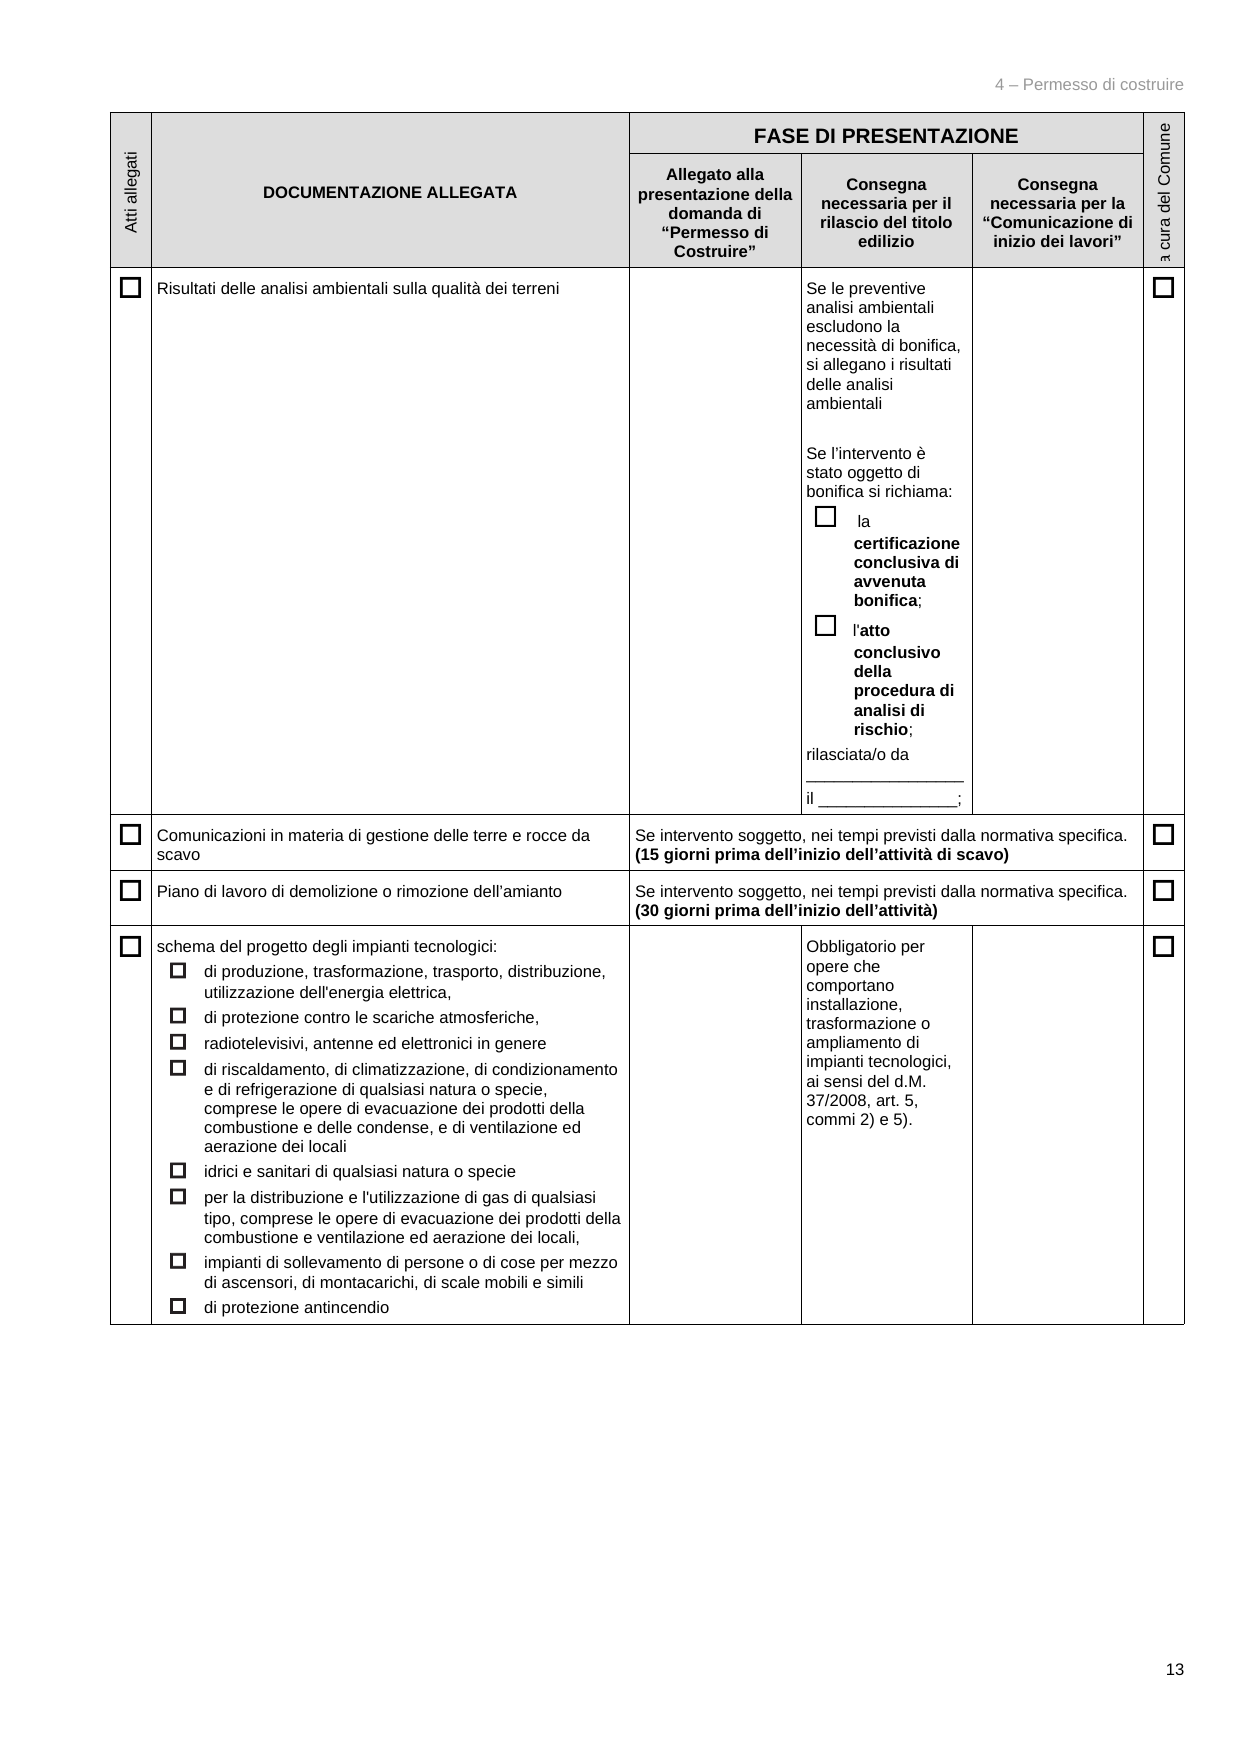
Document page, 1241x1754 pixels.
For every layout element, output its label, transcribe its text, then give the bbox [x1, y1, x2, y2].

table_cell schema del progetto degli impianti tecnologici: di produzione, trasformazione, trasporto, distribuzione, utilizzazione dell'energia elettrica, di protezione contro le scariche atmosferiche, radiotelevisivi, antenne ed elettronici in genere di riscaldamento, di climatizzazione, di condizionamento e di refrigerazione di qualsiasi natura o specie, comprese le opere di evacuazione dei prodotti della combustione e delle condense, e di ventilazione ed aerazione dei locali idrici e sanitari di qualsiasi natura o specie per la distribuzione e l'utilizzazione di gas di qualsiasi tipo, comprese le opere di evacuazione dei prodotti della combustione e ventilazione ed aerazione dei locali, impianti di sollevamento di persone o di cose per mezzo di ascensori, di montacarichi, di scale mobili e simili di protezione antincendio [152, 926, 629, 1324]
table_header FASE DI PRESENTAZIONE [630, 113, 1143, 153]
table_cell Se le preventive analisi ambientali escludono la necessità di bonifica, si allegano i risultati delle analisi ambientali Se l’intervento è stato oggetto di bonifica si richiama: la certificazione conclusiva di avvenuta bonifica; l'atto conclusivo della procedura di analisi di rischio; rilasciata/o da _________________ il _______________; [802, 268, 972, 814]
table_cell Risultati delle analisi ambientali sulla qualità dei terreni [152, 268, 629, 814]
table_cell Consegna necessaria per il rilascio del titolo edilizio [802, 154, 972, 267]
table_cell  [1144, 871, 1184, 925]
table_cell Obbligatorio per opere che comportano installazione, trasformazione o ampliamento di impianti tecnologici, ai sensi del d.M. 37/2008, art. 5, commi 2) e 5). [802, 926, 972, 1324]
table_cell  [111, 926, 151, 1324]
table_cell Se intervento soggetto, nei tempi previsti dalla normativa specifica. (15 giorni prima dell’inizio dell’attività di scavo) [630, 815, 1143, 869]
table_header Atti allegati [111, 113, 151, 267]
table_cell  [1144, 268, 1184, 814]
table_cell [630, 926, 801, 1324]
table_cell Allegato alla presentazione della domanda di “Permesso di Costruire” [630, 154, 801, 267]
table_cell Se intervento soggetto, nei tempi previsti dalla normativa specifica. (30 giorni prima dell’inizio dell’attività) [630, 871, 1143, 925]
table_cell Comunicazioni in materia di gestione delle terre e rocce da scavo [152, 815, 629, 869]
table_cell  [111, 268, 151, 814]
table_cell  [1144, 815, 1184, 869]
table_cell  [111, 815, 151, 869]
table_header DOCUMENTAZIONE ALLEGATA [152, 113, 629, 267]
table_header Controllo a cura del Comune [1144, 113, 1184, 267]
table_cell  [111, 871, 151, 925]
table_cell [973, 926, 1143, 1324]
table_cell Piano di lavoro di demolizione o rimozione dell’amianto [152, 871, 629, 925]
table_cell  [1144, 926, 1184, 1324]
table_cell [973, 268, 1143, 814]
table_cell Consegna necessaria per la “Comunicazione di inizio dei lavori” [973, 154, 1143, 267]
table_cell [630, 268, 801, 814]
